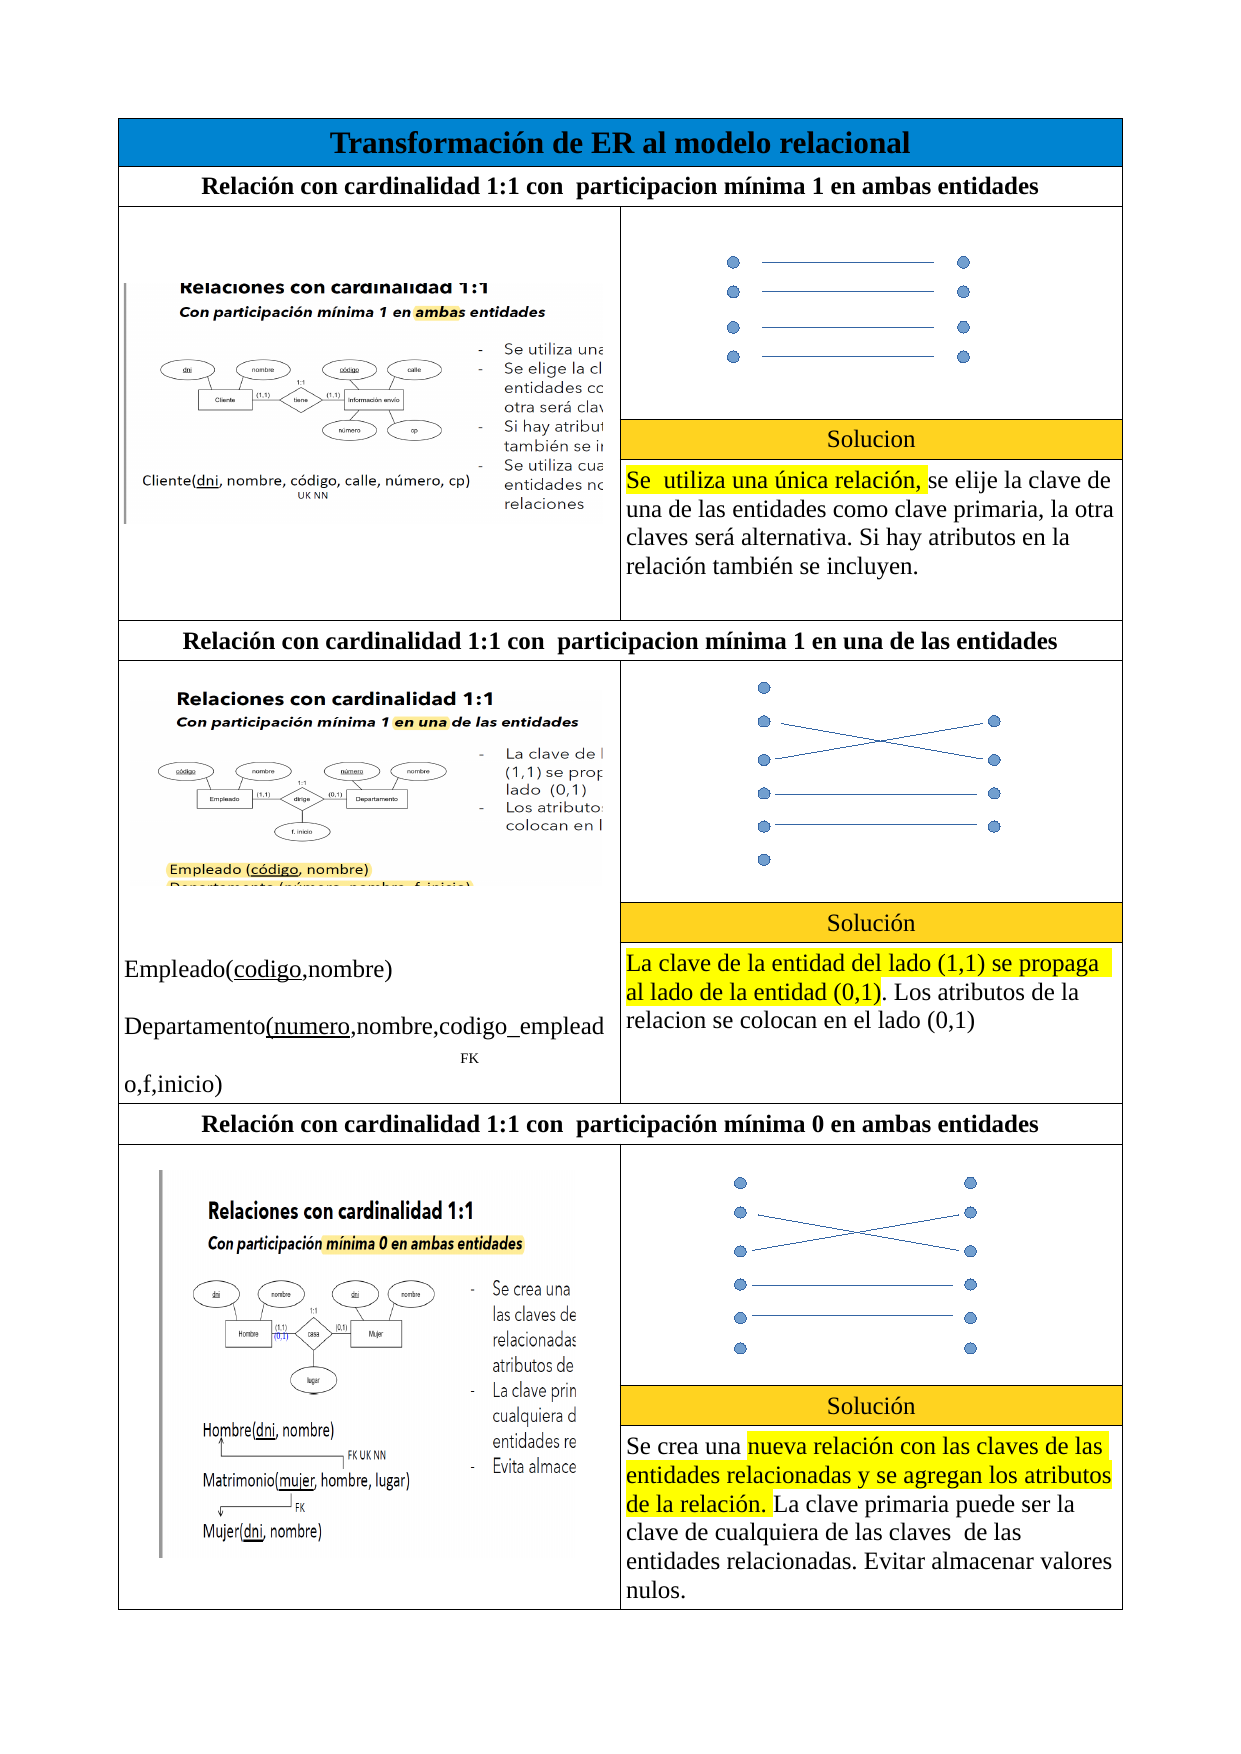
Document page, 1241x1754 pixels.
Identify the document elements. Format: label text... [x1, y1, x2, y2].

table_cell Solucion [621, 420, 1122, 459]
picture [129, 690, 297, 886]
table_cell [119, 207, 620, 620]
table_cell Se utiliza una única relación, se elije la clave de una de las entidades como clave primaria, la otra claves será alternativa. Si hay atributos en la relación también se incluyen. [621, 460, 1122, 620]
picture [123, 283, 267, 524]
picture [159, 1170, 326, 1558]
table_cell [621, 661, 1122, 902]
table_cell Empleado(codigo,nombre) Departamento(numero,nombre,codigo_emplead FK o,f,inicio) [119, 661, 620, 1103]
table_cell Relación con cardinalidad 1:1 con participacion mínima 1 en una de las entidades [119, 621, 1122, 660]
table_cell Solución [621, 903, 1122, 942]
table_cell La clave de la entidad del lado (1,1) se propaga al lado de la entidad (0,1). Los atributos de la relacion se colocan en el lado (0,1) [621, 943, 1122, 1103]
table_cell [621, 1145, 1122, 1385]
table_header Transformación de ER al modelo relacional [119, 119, 1122, 166]
table_cell Relación con cardinalidad 1:1 con participación mínima 0 en ambas entidades [119, 1104, 1122, 1143]
table_cell Relación con cardinalidad 1:1 con participacion mínima 1 en ambas entidades [119, 167, 1122, 206]
table_cell [119, 1145, 620, 1609]
table_cell [621, 207, 1122, 419]
table_cell Solución [621, 1386, 1122, 1425]
table_cell Se crea una nueva relación con las claves de las entidades relacionadas y se agregan los atributos de la relación. La clave primaria puede ser la clave de cualquiera de las claves de las entidades relacionadas. Evitar almacenar valores nulos. [621, 1426, 1122, 1609]
